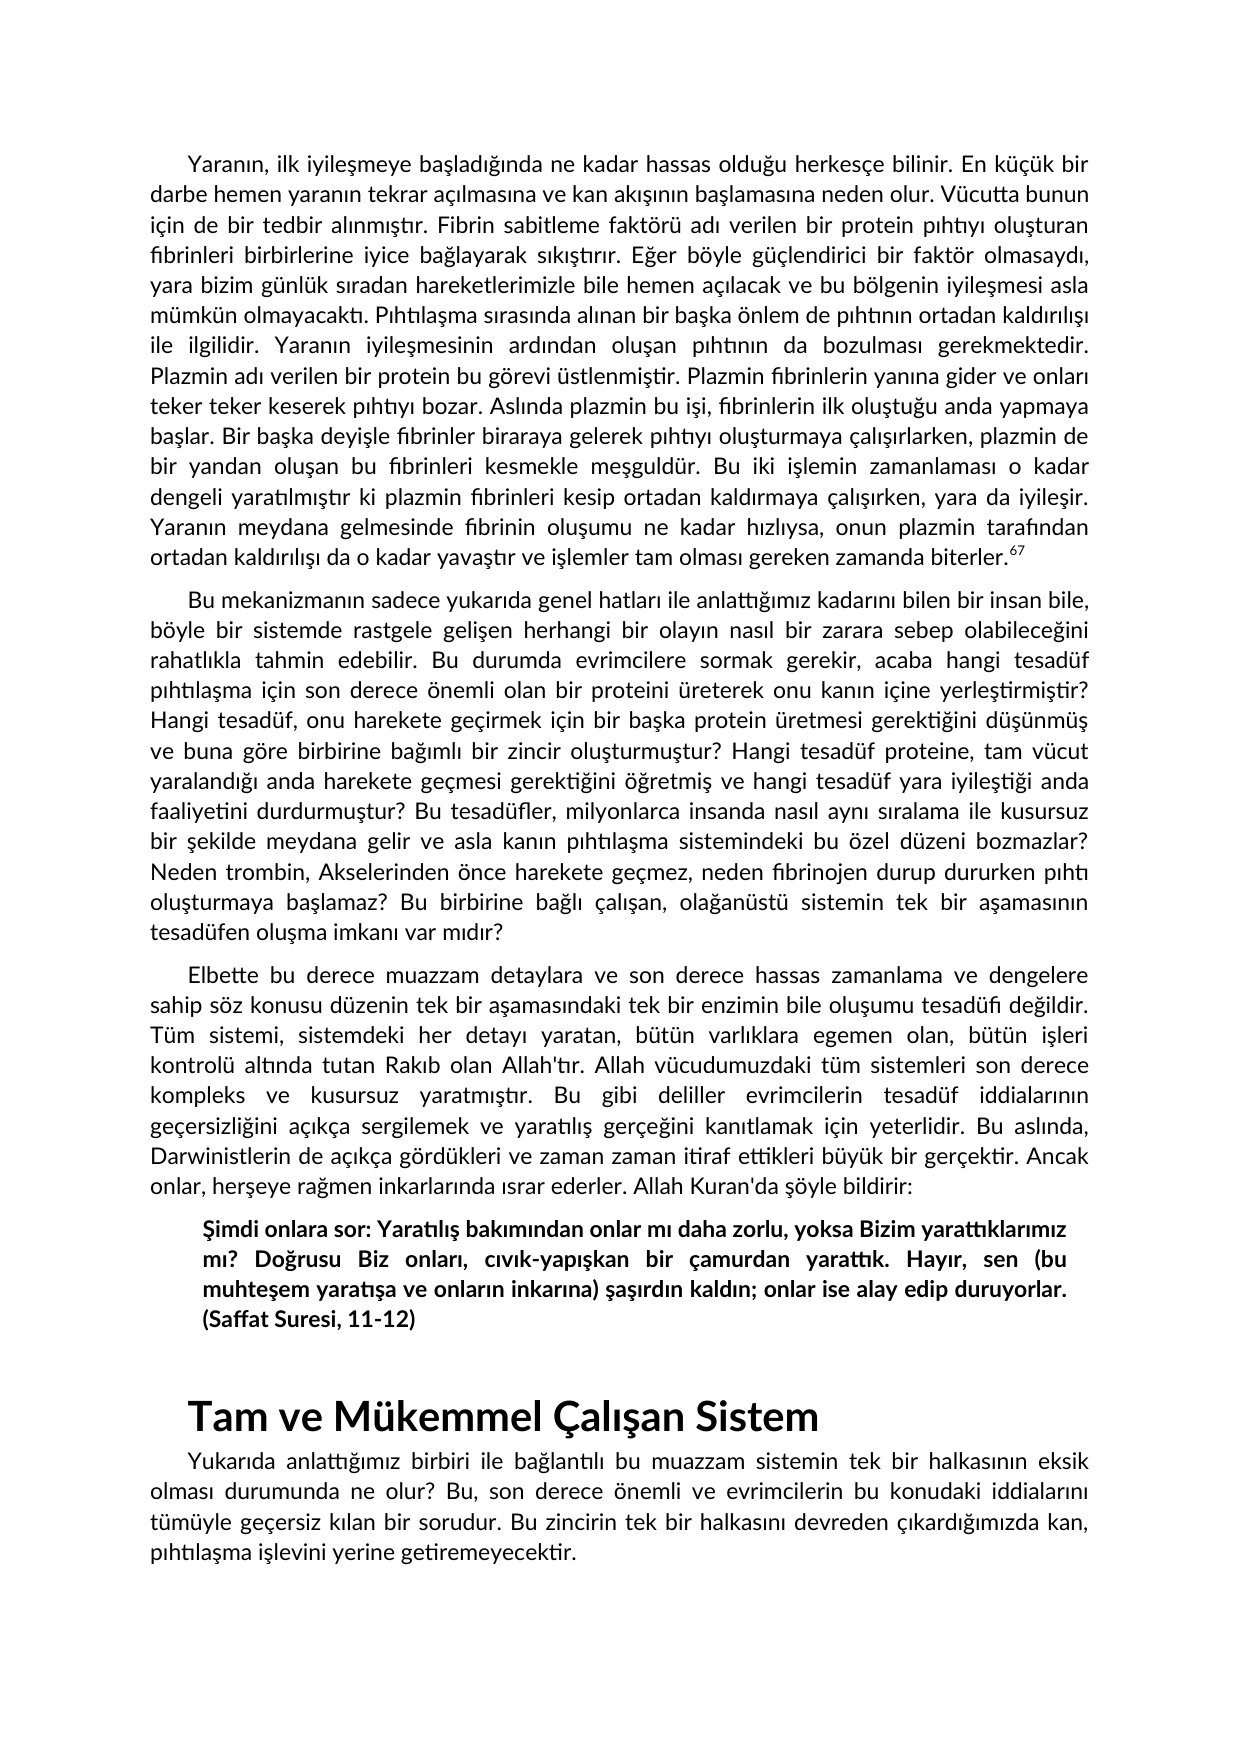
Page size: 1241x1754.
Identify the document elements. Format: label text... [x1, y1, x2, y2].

text Bu mekanizmanın sadece yukarıda genel hatları ile anlattığımız kadarını bilen bir insan bile, böyle bir sistemde rastgele gelişen herhangi bir olayın nasıl bir zarara sebep olabileceğini rahatlıkla tahmin edebilir. Bu durumda evrimcilere sormak gerekir, acaba hangi tesadüf pıhtılaşma için son derece önemli olan bir proteini üreterek onu kanın içine yerleştirmiştir? Hangi tesadüf, onu harekete geçirmek için bir başka protein üretmesi gerektiğini düşünmüş ve buna göre birbirine bağımlı bir zincir oluşturmuştur? Hangi tesadüf proteine, tam vücut yaralandığı anda harekete geçmesi gerektiğini öğretmiş ve hangi tesadüf yara iyileştiği anda faaliyetini durdurmuştur? Bu tesadüfler, milyonlarca insanda nasıl aynı sıralama ile kusursuz bir şekilde meydana gelir ve asla kanın pıhtılaşma sistemindeki bu özel düzeni bozmazlar? Neden trombin, Akselerinden önce harekete geçmez, neden fibrinojen durup dururken pıhtı oluşturmaya başlamaz? Bu birbirine bağlı çalışan, olağanüstü sistemin tek bir aşamasının tesadüfen oluşma imkanı var mıdır? [150, 585, 1090, 945]
subtitle Tam ve Mükemmel Çalışan Sistem [187, 1391, 1090, 1441]
text Elbette bu derece muazzam detaylara ve son derece hassas zamanlama ve dengelere sahip söz konusu düzenin tek bir aşamasındaki tek bir enzimin bile oluşumu tesadüfi değildir. Tüm sistemi, sistemdeki her detayı yaratan, bütün varlıklara egemen olan, bütün işleri kontrolü altında tutan Rakıb olan Allah'tır. Allah vücudumuzdaki tüm sistemleri son derece kompleks ve kusursuz yaratmıştır. Bu gibi deliller evrimcilerin tesadüf iddialarının geçersizliğini açıkça sergilemek ve yaratılış gerçeğini kanıtlamak için yeterlidir. Bu aslında, Darwinistlerin de açıkça gördükleri ve zaman zaman itiraf ettikleri büyük bir gerçektir. Ancak onlar, herşeye rağmen inkarlarında ısrar ederler. Allah Kuran'da şöyle bildirir: [150, 960, 1090, 1199]
text Şimdi onlara sor: Yaratılış bakımından onlar mı daha zorlu, yoksa Bizim yarattıklarımız mı? Doğrusu Biz onları, cıvık-yapışkan bir çamurdan yarattık. Hayır, sen (bu muhteşem yaratışa ve onların inkarına) şaşırdın kaldın; onlar ise alay edip duruyorlar. (Saffat Suresi, 11-12) [202, 1214, 1068, 1333]
text Yaranın, ilk iyileşmeye başladığında ne kadar hassas olduğu herkesçe bilinir. En küçük bir darbe hemen yaranın tekrar açılmasına ve kan akışının başlamasına neden olur. Vücutta bunun için de bir tedbir alınmıştır. Fibrin sabitleme faktörü adı verilen bir protein pıhtıyı oluşturan fibrinleri birbirlerine iyice bağlayarak sıkıştırır. Eğer böyle güçlendirici bir faktör olmasaydı, yara bizim günlük sıradan hareketlerimizle bile hemen açılacak ve bu bölgenin iyileşmesi asla mümkün olmayacaktı. Pıhtılaşma sırasında alınan bir başka önlem de pıhtının ortadan kaldırılışı ile ilgilidir. Yaranın iyileşmesinin ardından oluşan pıhtının da bozulması gerekmektedir. Plazmin adı verilen bir protein bu görevi üstlenmiştir. Plazmin fibrinlerin yanına gider ve onları teker teker keserek pıhtıyı bozar. Aslında plazmin bu işi, fibrinlerin ilk oluştuğu anda yapmaya başlar. Bir başka deyişle fibrinler biraraya gelerek pıhtıyı oluşturmaya çalışırlarken, plazmin de bir yandan oluşan bu fibrinleri kesmekle meşguldür. Bu iki işlemin zamanlaması o kadar dengeli yaratılmıştır ki plazmin fibrinleri kesip ortadan kaldırmaya çalışırken, yara da iyileşir. Yaranın meydana gelmesinde fibrinin oluşumu ne kadar hızlıysa, onun plazmin tarafından ortadan kaldırılışı da o kadar yavaştır ve işlemler tam olması gereken zamanda biterler.67 [150, 150, 1090, 570]
text Yukarıda anlattığımız birbiri ile bağlantılı bu muazzam sistemin tek bir halkasının eksik olması durumunda ne olur? Bu, son derece önemli ve evrimcilerin bu konudaki iddialarını tümüyle geçersiz kılan bir sorudur. Bu zincirin tek bir halkasını devreden çıkardığımızda kan, pıhtılaşma işlevini yerine getiremeyecektir. [150, 1447, 1090, 1565]
